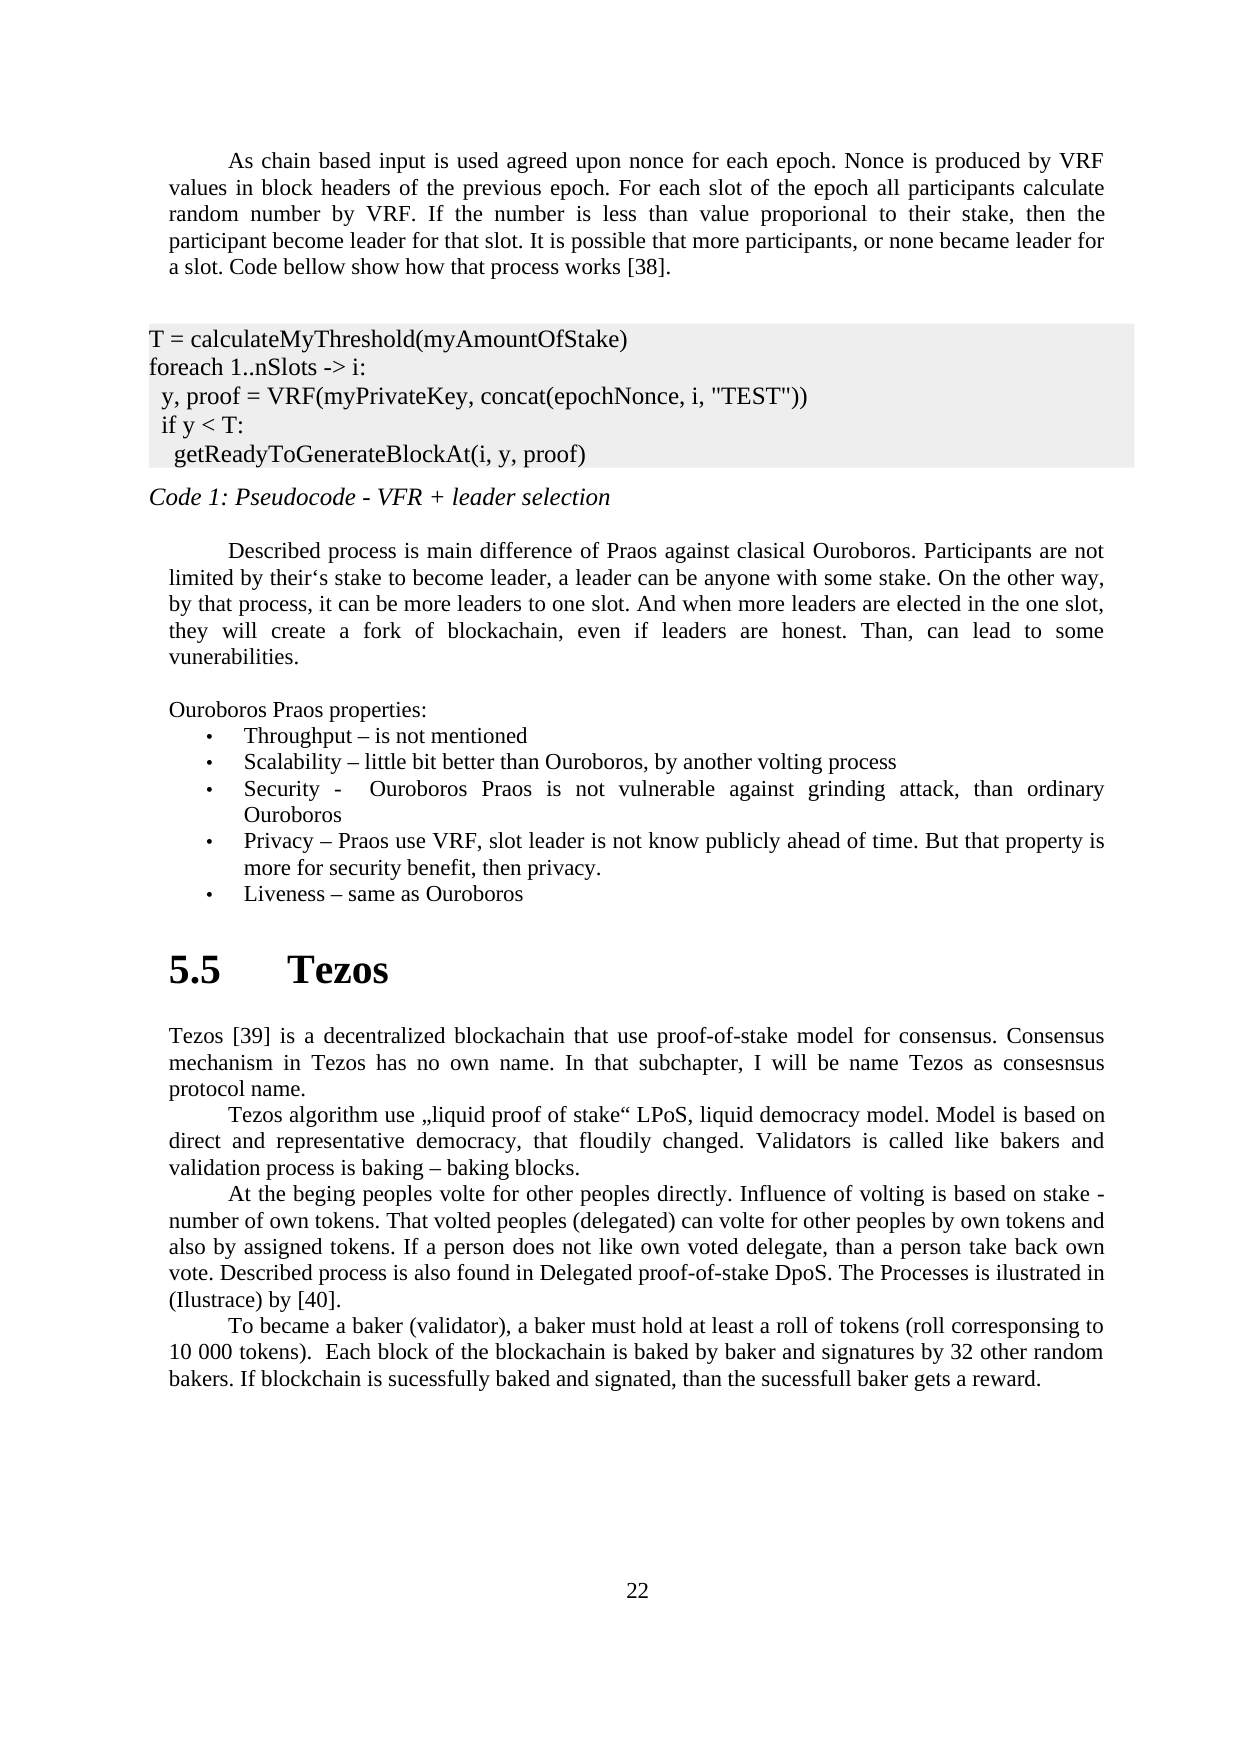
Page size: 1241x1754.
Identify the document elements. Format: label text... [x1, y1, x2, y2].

text At the beging peoples volte for other peoples directly. Influence of volting is based on stake - number of own tokens. That volted peoples (delegated) can volte for other peoples by own tokens and also by assigned tokens. If a person does not like own voted delegate, than a person take back own vote. Described process is also found in Delegated proof-of-stake DpoS. The Processes is ilustrated in (Ilustrace) by [40]. [169, 1180, 1106, 1312]
text Tezos algorithm use „liquid proof of stake“ LPoS, liquid democracy model. Model is based on direct and representative democracy, that floudily changed. Validators is called like bakers and validation process is baking – baking blocks. [169, 1101, 1106, 1180]
list Scalability – little bit better than Ouroboros, by another volting process [206, 748, 1106, 775]
text To became a baker (validator), a baker must hold at least a roll of tokens (roll corresponsing to 10 000 tokens). Each block of the blockachain is baked by baker and signatures by 32 other random bakers. If blockchain is sucessfully baked and signated, than the sucessfull baker gets a reward. [169, 1312, 1106, 1391]
text Code 1: Pseudocode - VFR + leader selection [149, 468, 1134, 511]
subtitle Tezos [169, 944, 1106, 992]
text Ouroboros Praos properties: [169, 696, 1106, 722]
list Privacy – Praos use VRF, slot leader is not know publicly ahead of time. But that property is more for security benefit, then privacy. [206, 827, 1106, 880]
list Security - Ouroboros Praos is not vulnerable against grinding attack, than ordinary Ouroboros [206, 775, 1106, 827]
list Liveness – same as Ouroboros [206, 880, 1106, 907]
text As chain based input is used agreed upon nonce for each epoch. Nonce is produced by VRF values in block headers of the previous epoch. For each slot of the epoch all participants calculate random number by VRF. If the number is less than value proporional to their stake, then the participant become leader for that slot. It is possible that more participants, or none became leader for a slot. Code bellow show how that process works [38]. [169, 148, 1106, 279]
text Described process is main difference of Praos against clasical Ouroboros. Participants are not limited by their‘s stake to become leader, a leader can be anyone with some stake. On the other way, by that process, it can be more leaders to one slot. And when more leaders are elected in the one slot, they will create a fork of blockachain, even if leaders are honest. Than, can lead to some vunerabilities. [169, 538, 1106, 669]
text Tezos [39] is a decentralized blockachain that use proof-of-stake model for consensus. Consensus mechanism in Tezos has no own name. In that subchapter, I will be name Tezos as consesnsus protocol name. [169, 1022, 1106, 1101]
list Throughput – is not mentioned [206, 722, 1106, 748]
